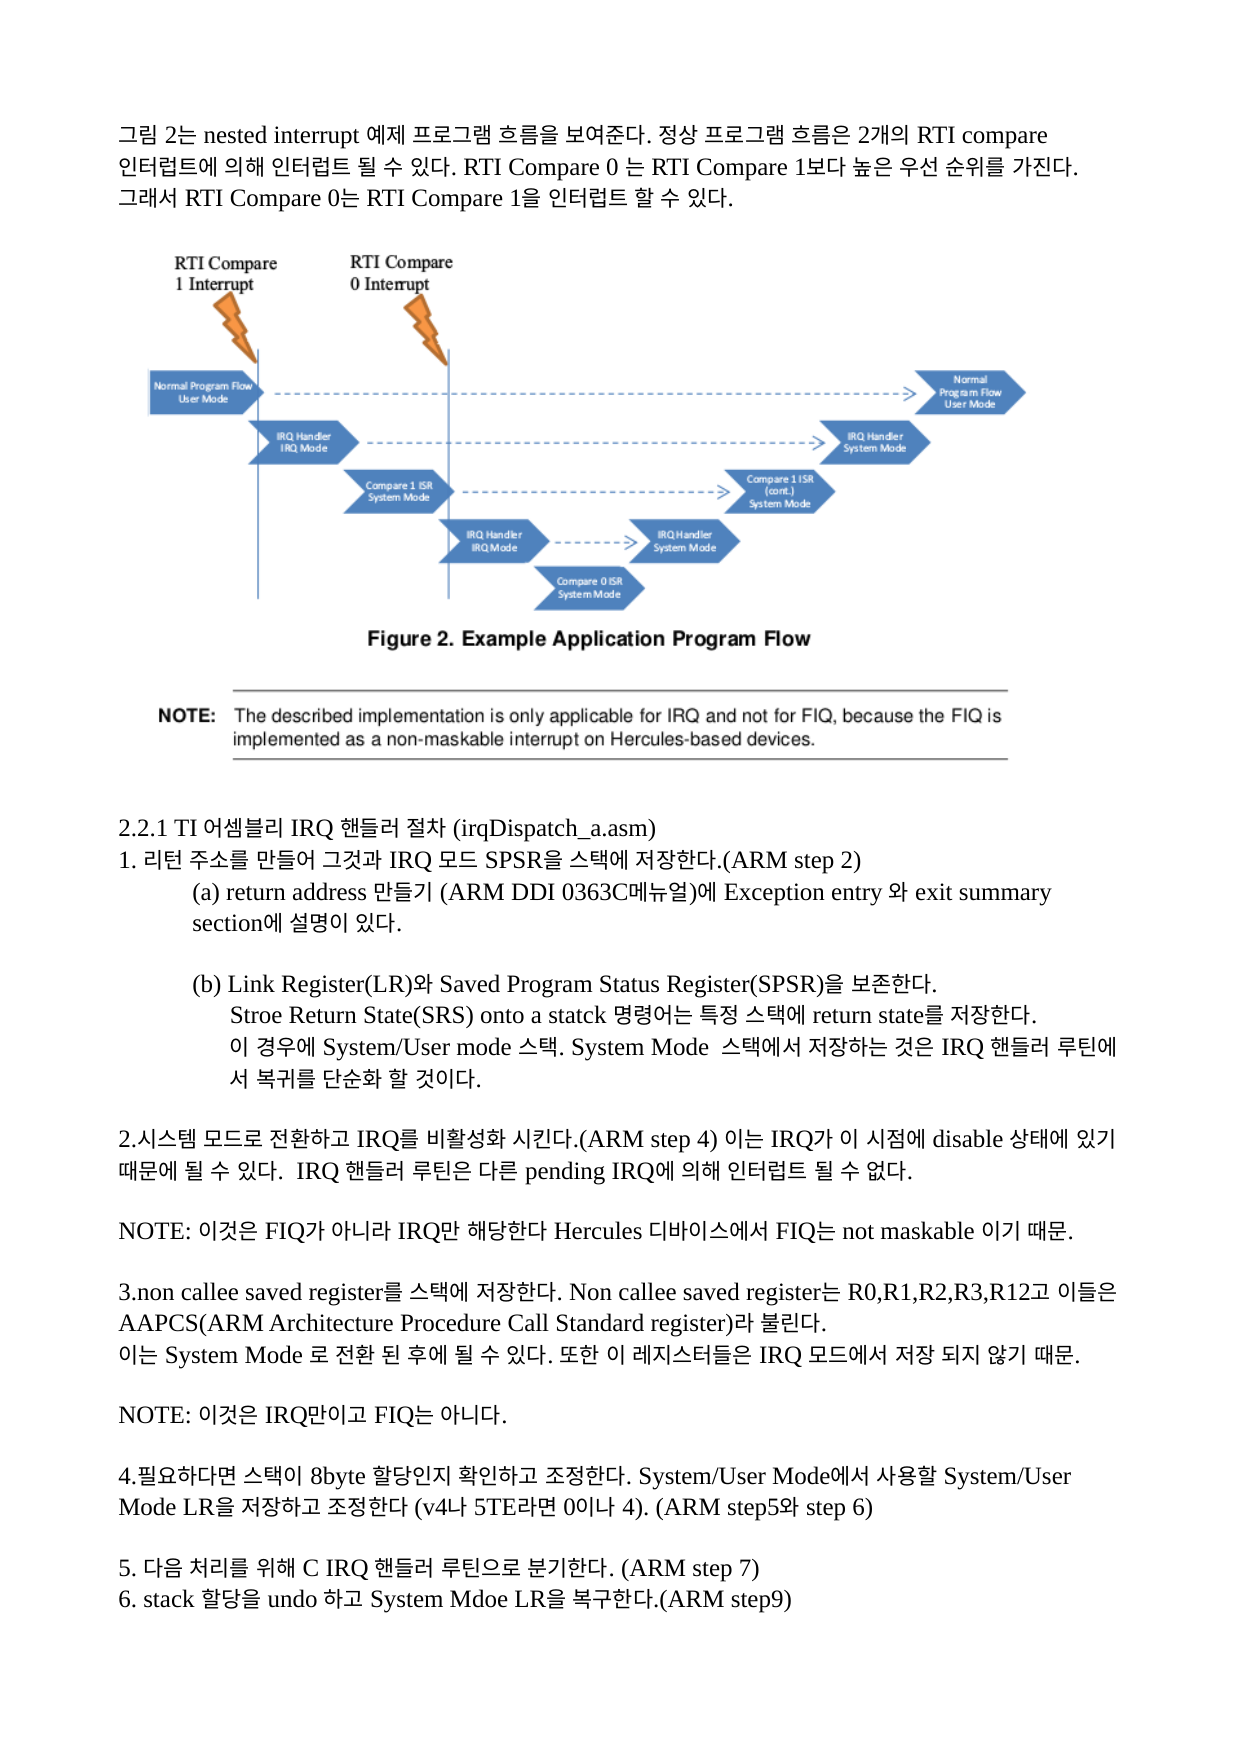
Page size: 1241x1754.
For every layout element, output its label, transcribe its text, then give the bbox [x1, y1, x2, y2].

text NOTE: 이것은 IRQ만이고 FIQ는 아니다. [118, 1398, 1122, 1430]
text 6. stack 할당을 undo 하고 System Mdoe LR을 복구한다.(ARM step9) [118, 1582, 1122, 1614]
text 이 경우에 System/User mode 스택. System Mode 스택에서 저장하는 것은 IRQ 핸들러 루틴에 서 복귀를 단순화 할 것이다. [118, 1030, 1122, 1093]
text (a) return address 만들기 (ARM DDI 0363C메뉴얼)에 Exception entry 와 exit summary section에 설명이 있다. [118, 874, 1122, 938]
text 1. 리턴 주소를 만들어 그것과 IRQ 모드 SPSR을 스택에 저장한다.(ARM step 2) [118, 843, 1122, 874]
text 3.non callee saved register를 스택에 저장한다. Non callee saved register는 R0,R1,R2,R3,R12고 이들은 AAPCS(ARM Architecture Procedure Call Standard register)라 불린다. [118, 1274, 1122, 1338]
text 4.필요하다면 스택이 8byte 할당인지 확인하고 조정한다. System/User Mode에서 사용할 System/User Mode LR을 저장하고 조정한다 (v4나 5TE라면 0이나 4). (ARM step5와 step 6) [118, 1459, 1122, 1522]
text 5. 다음 처리를 위해 C IRQ 핸들러 루틴으로 분기한다. (ARM step 7) [118, 1551, 1122, 1582]
text 그림 2는 nested interrupt 예제 프로그램 흐름을 보여준다. 정상 프로그램 흐름은 2개의 RTI compare 인터럽트에 의해 인터럽트 될 수 있다. RTI Compare 0 는 RTI Compare 1보다 높은 우선 순위를 가진다. [118, 118, 1122, 181]
text Stroe Return State(SRS) onto a statck 명령어는 특정 스택에 return state를 저장한다. [118, 998, 1122, 1030]
text (b) Link Register(LR)와 Saved Program Status Register(SPSR)을 보존한다. [118, 967, 1122, 998]
text 2.2.1 TI 어셈블리 IRQ 핸들러 절차 (irqDispatch_a.asm) [118, 811, 1122, 843]
picture [118, 241, 1123, 783]
text 이는 System Mode 로 전환 된 후에 될 수 있다. 또한 이 레지스터들은 IRQ 모드에서 저장 되지 않기 때문. [118, 1338, 1122, 1369]
text 그래서 RTI Compare 0는 RTI Compare 1을 인터럽트 할 수 있다. [118, 181, 1122, 213]
text NOTE: 이것은 FIQ가 아니라 IRQ만 해당한다 Hercules 디바이스에서 FIQ는 not maskable 이기 때문. [118, 1214, 1122, 1246]
text 2.시스템 모드로 전환하고 IRQ를 비활성화 시킨다.(ARM step 4) 이는 IRQ가 이 시점에 disable 상태에 있기 때문에 될 수 있다. IRQ 핸들러 루틴은 다른 pending IRQ에 의해 인터럽트 될 수 없다. [118, 1122, 1122, 1185]
